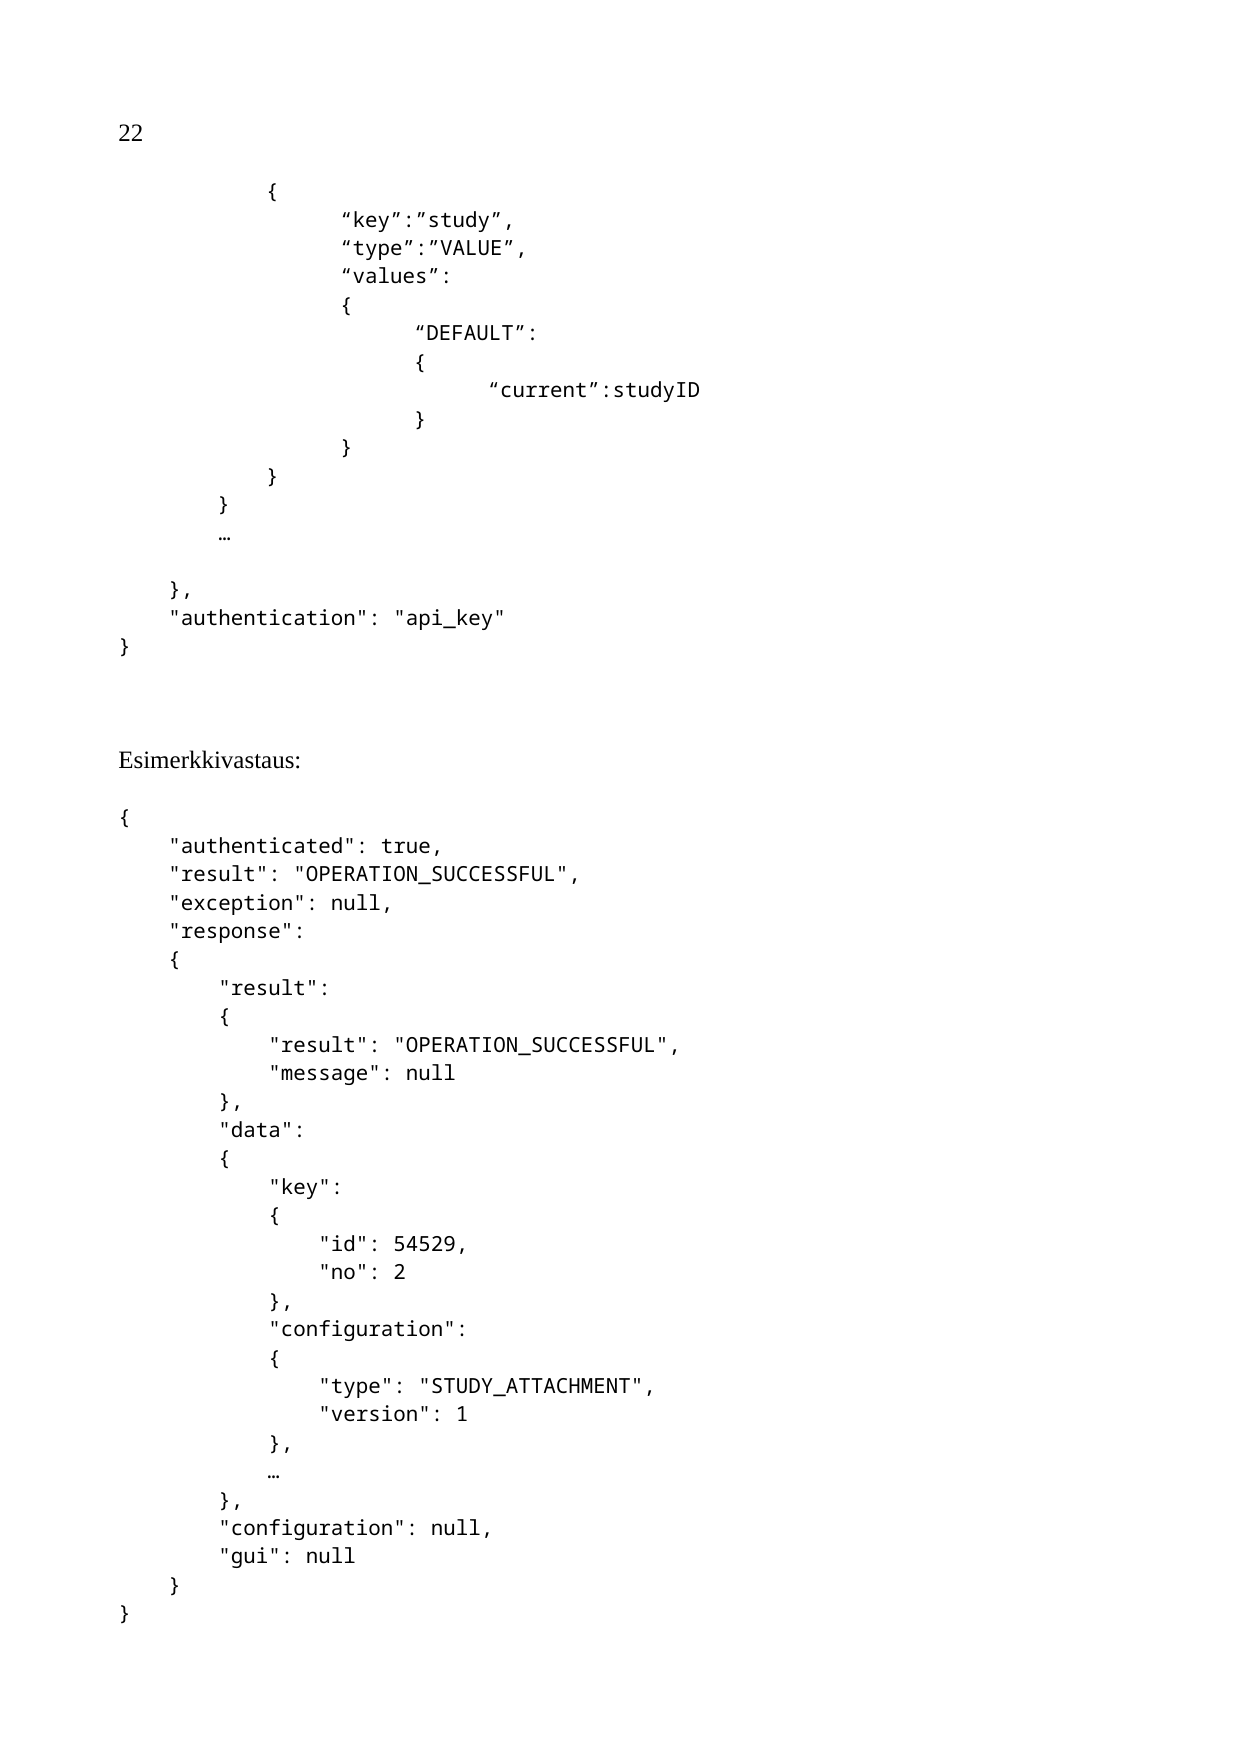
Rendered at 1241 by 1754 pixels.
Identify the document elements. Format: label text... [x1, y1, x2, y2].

text "version": 1 [118, 1399, 1122, 1428]
text "gui": null [118, 1542, 1122, 1570]
text { [118, 1200, 1122, 1229]
text "data": [118, 1115, 1122, 1143]
text { [118, 1343, 1122, 1371]
text } [118, 461, 1122, 489]
text }, [118, 1286, 1122, 1314]
text } [118, 432, 1122, 461]
text "configuration": [118, 1314, 1122, 1343]
text }, [118, 574, 1122, 603]
text "response": [118, 916, 1122, 944]
text { [118, 290, 1122, 318]
text { [118, 944, 1122, 973]
text "result": "OPERATION_SUCCESSFUL", [118, 859, 1122, 888]
text "type": "STUDY_ATTACHMENT", [118, 1371, 1122, 1399]
text } [118, 1598, 1122, 1627]
text } [118, 404, 1122, 432]
text "configuration": null, [118, 1513, 1122, 1542]
text … [118, 518, 1122, 546]
text }, [118, 1087, 1122, 1115]
text "id": 54529, [118, 1229, 1122, 1257]
text "result": [118, 973, 1122, 1001]
text { [118, 1143, 1122, 1172]
text } [118, 1570, 1122, 1598]
text "authentication": "api_key" [118, 603, 1122, 631]
text "no": 2 [118, 1257, 1122, 1286]
text "authenticated": true, [118, 831, 1122, 859]
text Esimerkkivastaus: [118, 745, 1122, 774]
text "exception": null, [118, 888, 1122, 916]
text { [118, 176, 1122, 205]
text { [118, 1001, 1122, 1030]
text “values”: [118, 262, 1122, 290]
text “type”:”VALUE”, [118, 233, 1122, 262]
text "result": "OPERATION_SUCCESSFUL", [118, 1030, 1122, 1058]
text "key": [118, 1172, 1122, 1200]
text { [118, 347, 1122, 375]
text } [118, 631, 1122, 660]
text } [118, 489, 1122, 518]
text “current”:studyID [118, 375, 1122, 404]
text }, [118, 1485, 1122, 1513]
text "message": null [118, 1058, 1122, 1087]
text … [118, 1456, 1122, 1485]
text “key”:”study”, [118, 205, 1122, 233]
text }, [118, 1428, 1122, 1456]
text “DEFAULT”: [118, 318, 1122, 347]
text { [118, 802, 1122, 831]
